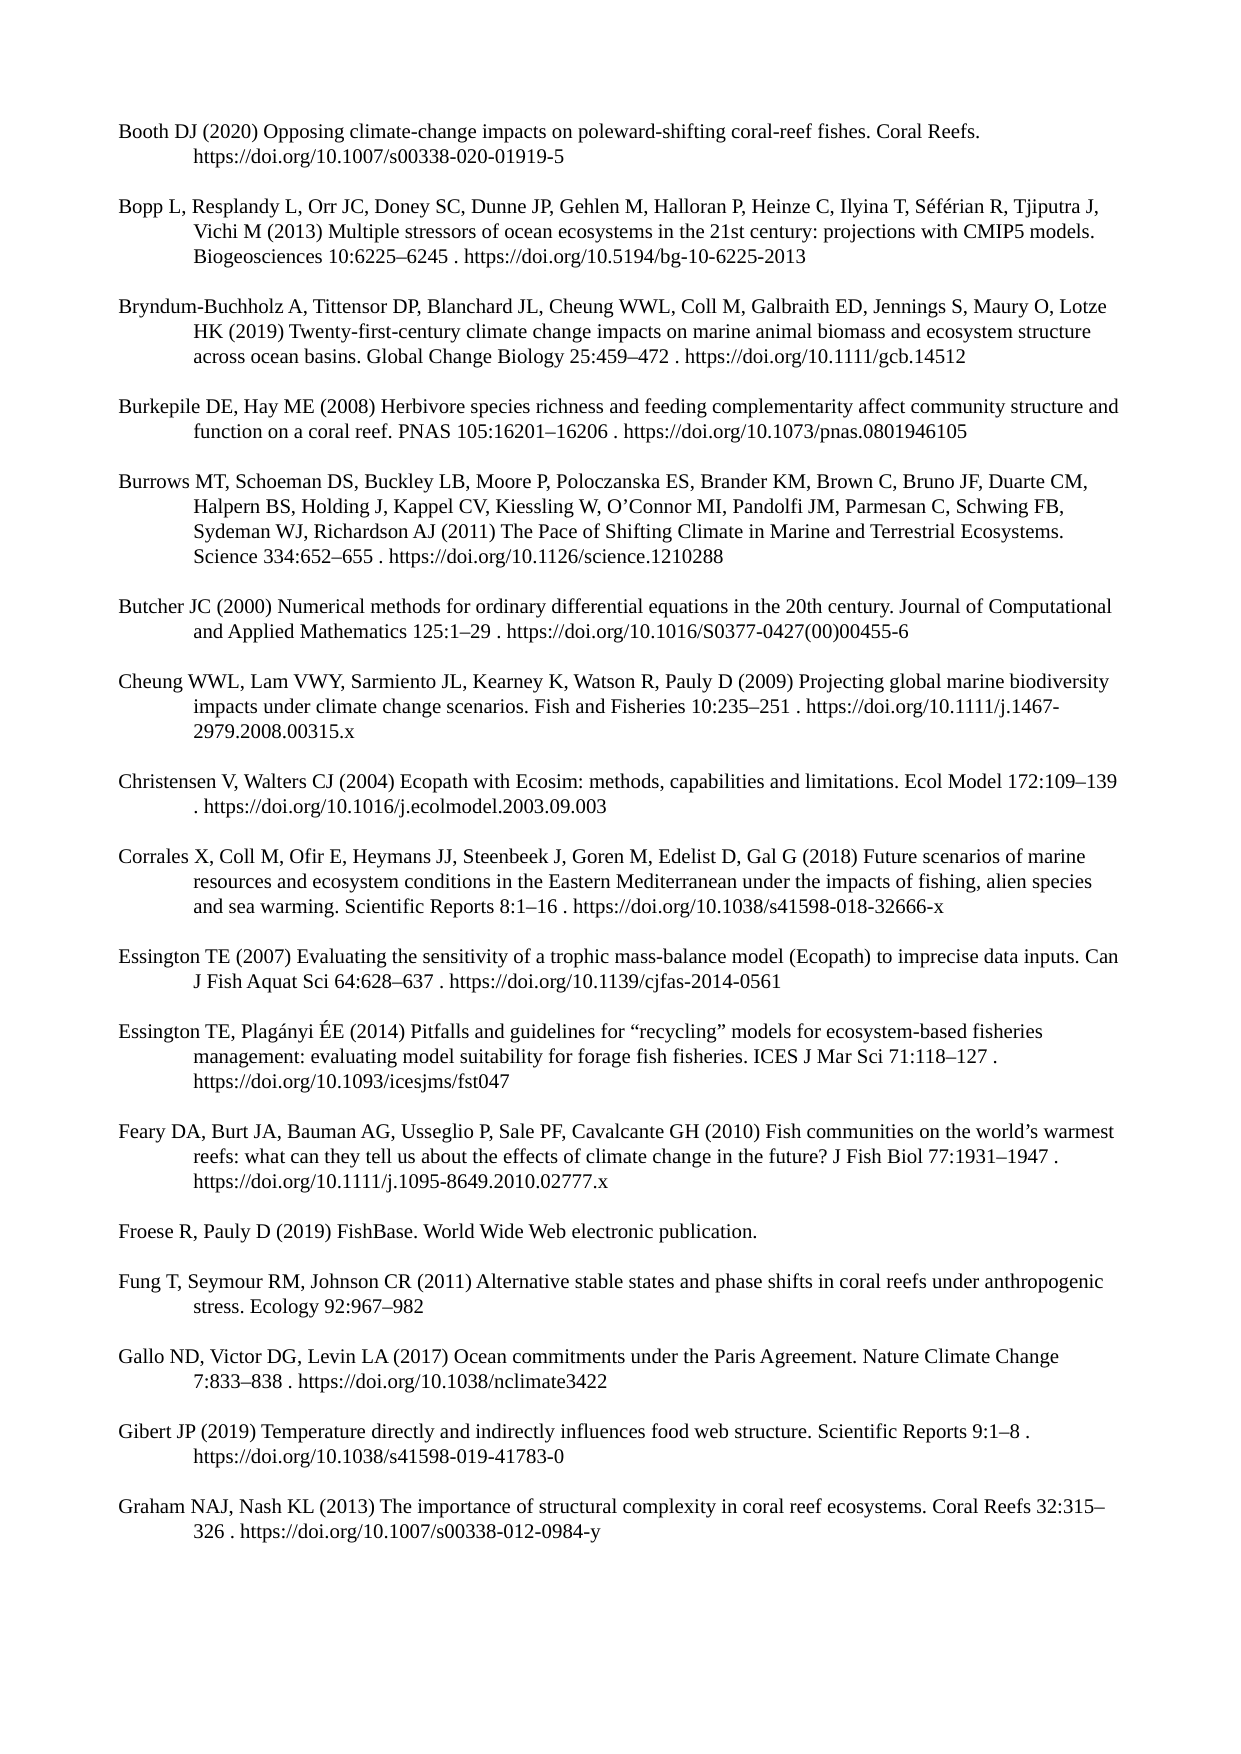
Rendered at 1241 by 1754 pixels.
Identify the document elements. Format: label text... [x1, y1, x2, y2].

text Gibert JP (2019) Temperature directly and indirectly influences food web structure. Scientific Reports 9:1–8 . https://doi.org/10.1038/s41598-019-41783-0 [118, 1418, 1122, 1468]
text Burkepile DE, Hay ME (2008) Herbivore species richness and feeding complementarity affect community structure and function on a coral reef. PNAS 105:16201–16206 . https://doi.org/10.1073/pnas.0801946105 [118, 393, 1122, 443]
text Bryndum‐Buchholz A, Tittensor DP, Blanchard JL, Cheung WWL, Coll M, Galbraith ED, Jennings S, Maury O, Lotze HK (2019) Twenty-first-century climate change impacts on marine animal biomass and ecosystem structure across ocean basins. Global Change Biology 25:459–472 . https://doi.org/10.1111/gcb.14512 [118, 293, 1122, 368]
text Cheung WWL, Lam VWY, Sarmiento JL, Kearney K, Watson R, Pauly D (2009) Projecting global marine biodiversity impacts under climate change scenarios. Fish and Fisheries 10:235–251 . https://doi.org/10.1111/j.1467-2979.2008.00315.x [118, 668, 1122, 743]
text Fung T, Seymour RM, Johnson CR (2011) Alternative stable states and phase shifts in coral reefs under anthropogenic stress. Ecology 92:967–982 [118, 1268, 1122, 1318]
text Essington TE, Plagányi ÉE (2014) Pitfalls and guidelines for “recycling” models for ecosystem-based fisheries management: evaluating model suitability for forage fish fisheries. ICES J Mar Sci 71:118–127 . https://doi.org/10.1093/icesjms/fst047 [118, 1018, 1122, 1093]
text Bopp L, Resplandy L, Orr JC, Doney SC, Dunne JP, Gehlen M, Halloran P, Heinze C, Ilyina T, Séférian R, Tjiputra J, Vichi M (2013) Multiple stressors of ocean ecosystems in the 21st century: projections with CMIP5 models. Biogeosciences 10:6225–6245 . https://doi.org/10.5194/bg-10-6225-2013 [118, 193, 1122, 268]
text Booth DJ (2020) Opposing climate-change impacts on poleward-shifting coral-reef fishes. Coral Reefs. https://doi.org/10.1007/s00338-020-01919-5 [118, 118, 1122, 168]
text Essington TE (2007) Evaluating the sensitivity of a trophic mass-balance model (Ecopath) to imprecise data inputs. Can J Fish Aquat Sci 64:628–637 . https://doi.org/10.1139/cjfas-2014-0561 [118, 943, 1122, 993]
text Christensen V, Walters CJ (2004) Ecopath with Ecosim: methods, capabilities and limitations. Ecol Model 172:109–139 . https://doi.org/10.1016/j.ecolmodel.2003.09.003 [118, 768, 1122, 818]
text Corrales X, Coll M, Ofir E, Heymans JJ, Steenbeek J, Goren M, Edelist D, Gal G (2018) Future scenarios of marine resources and ecosystem conditions in the Eastern Mediterranean under the impacts of fishing, alien species and sea warming. Scientific Reports 8:1–16 . https://doi.org/10.1038/s41598-018-32666-x [118, 843, 1122, 918]
text Froese R, Pauly D (2019) FishBase. World Wide Web electronic publication. [118, 1218, 1122, 1243]
text Feary DA, Burt JA, Bauman AG, Usseglio P, Sale PF, Cavalcante GH (2010) Fish communities on the world’s warmest reefs: what can they tell us about the effects of climate change in the future? J Fish Biol 77:1931–1947 . https://doi.org/10.1111/j.1095-8649.2010.02777.x [118, 1118, 1122, 1193]
text Graham NAJ, Nash KL (2013) The importance of structural complexity in coral reef ecosystems. Coral Reefs 32:315–326 . https://doi.org/10.1007/s00338-012-0984-y [118, 1493, 1122, 1543]
text Butcher JC (2000) Numerical methods for ordinary differential equations in the 20th century. Journal of Computational and Applied Mathematics 125:1–29 . https://doi.org/10.1016/S0377-0427(00)00455-6 [118, 593, 1122, 643]
text Burrows MT, Schoeman DS, Buckley LB, Moore P, Poloczanska ES, Brander KM, Brown C, Bruno JF, Duarte CM, Halpern BS, Holding J, Kappel CV, Kiessling W, O’Connor MI, Pandolfi JM, Parmesan C, Schwing FB, Sydeman WJ, Richardson AJ (2011) The Pace of Shifting Climate in Marine and Terrestrial Ecosystems. Science 334:652–655 . https://doi.org/10.1126/science.1210288 [118, 468, 1122, 568]
text Gallo ND, Victor DG, Levin LA (2017) Ocean commitments under the Paris Agreement. Nature Climate Change 7:833–838 . https://doi.org/10.1038/nclimate3422 [118, 1343, 1122, 1393]
